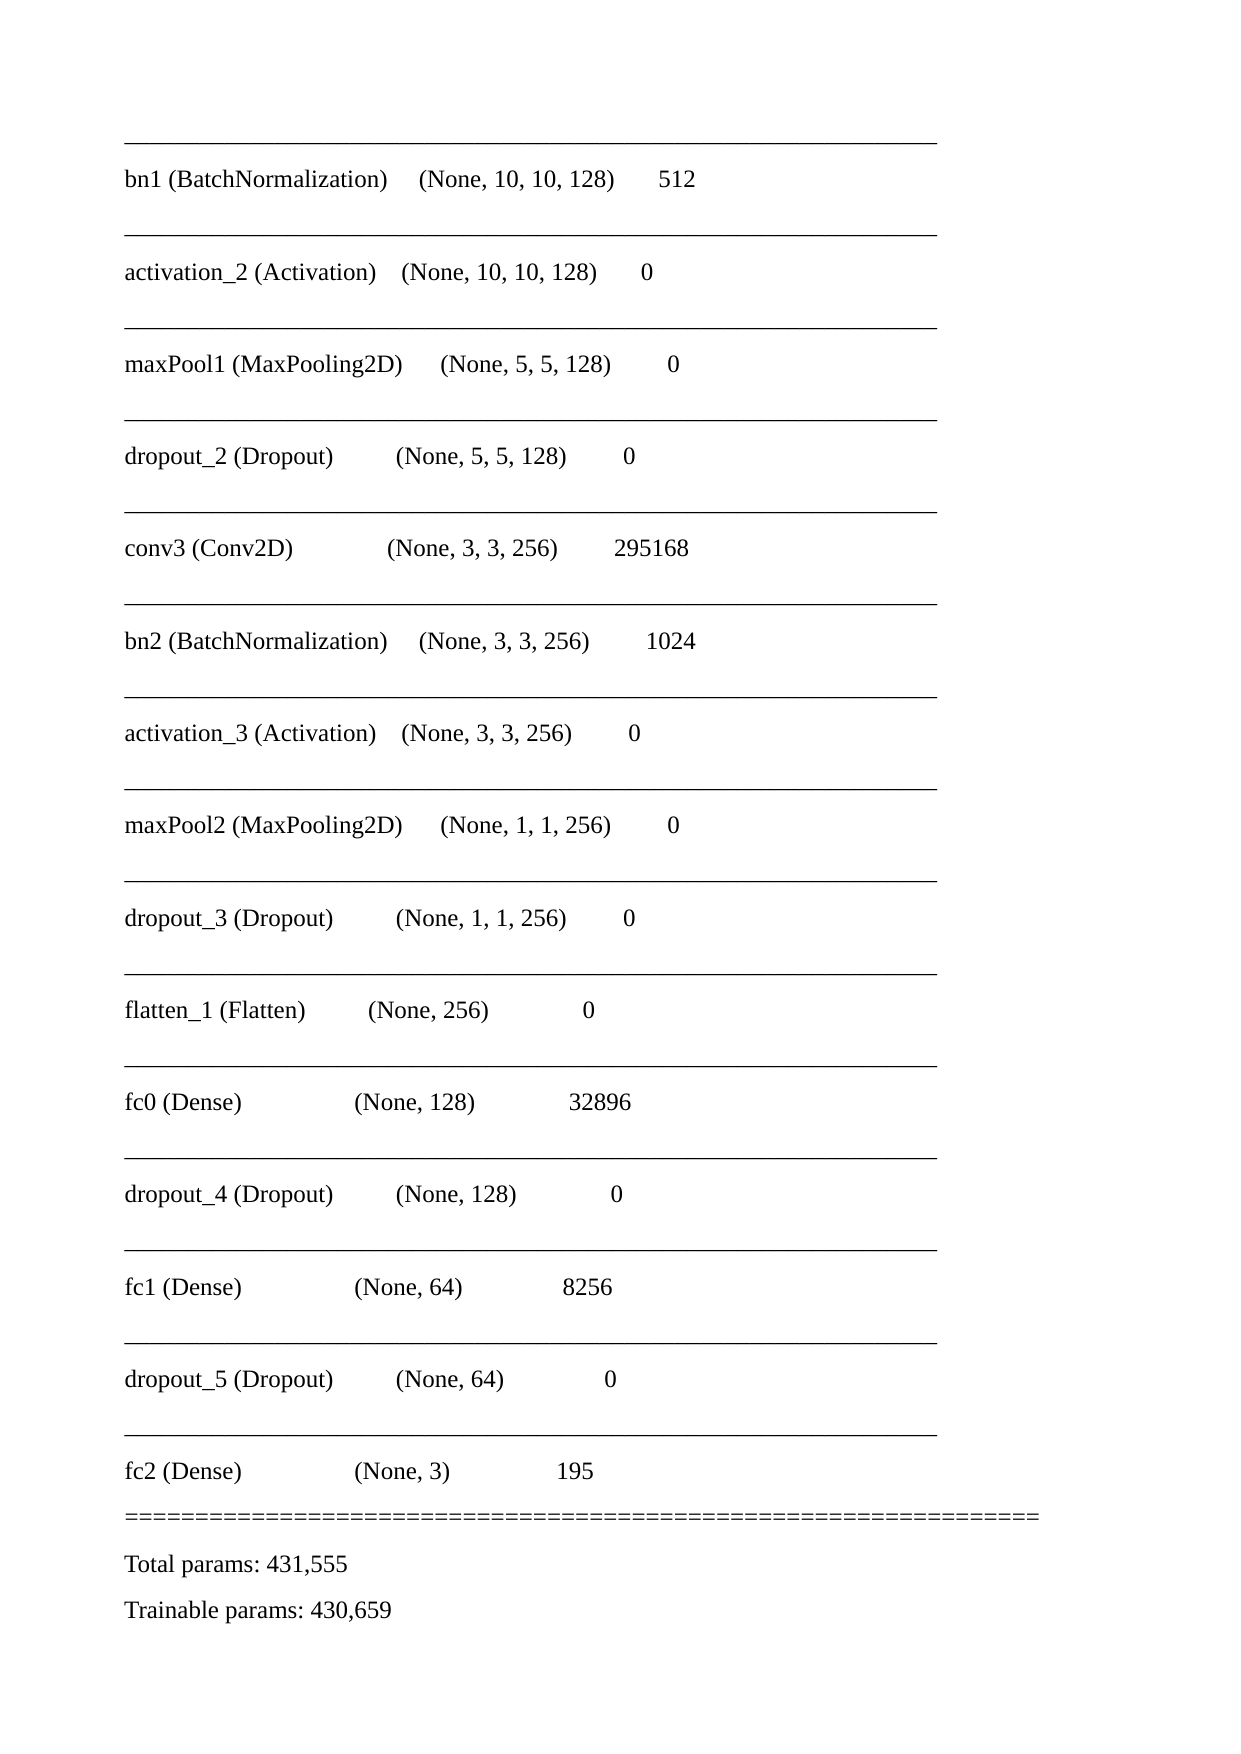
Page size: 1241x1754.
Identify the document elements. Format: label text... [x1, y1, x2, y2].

text dropout_3 (Dropout) (None, 1, 1, 256) 0 [118, 903, 1122, 931]
text activation_2 (Activation) (None, 10, 10, 128) 0 [118, 257, 1122, 285]
text fc2 (Dense) (None, 3) 195 [118, 1456, 1122, 1485]
text _________________________________________________________________ [118, 856, 1122, 885]
text _________________________________________________________________ [118, 672, 1122, 701]
text _________________________________________________________________ [118, 1318, 1122, 1347]
text _________________________________________________________________ [118, 1226, 1122, 1254]
text _________________________________________________________________ [118, 118, 1122, 147]
text _________________________________________________________________ [118, 303, 1122, 331]
text maxPool2 (MaxPooling2D) (None, 1, 1, 256) 0 [118, 810, 1122, 839]
text dropout_5 (Dropout) (None, 64) 0 [118, 1364, 1122, 1393]
text _________________________________________________________________ [118, 1133, 1122, 1162]
text conv3 (Conv2D) (None, 3, 3, 256) 295168 [118, 533, 1122, 562]
text _________________________________________________________________ [118, 764, 1122, 793]
text _________________________________________________________________ [118, 1410, 1122, 1439]
text fc0 (Dense) (None, 128) 32896 [118, 1087, 1122, 1116]
text flatten_1 (Flatten) (None, 256) 0 [118, 995, 1122, 1024]
text fc1 (Dense) (None, 64) 8256 [118, 1272, 1122, 1301]
text maxPool1 (MaxPooling2D) (None, 5, 5, 128) 0 [118, 349, 1122, 378]
text _________________________________________________________________ [118, 487, 1122, 516]
text _________________________________________________________________ [118, 949, 1122, 977]
text _________________________________________________________________ [118, 395, 1122, 424]
text Trainable params: 430,659 [118, 1595, 1122, 1623]
text _________________________________________________________________ [118, 1041, 1122, 1070]
text Total params: 431,555 [118, 1549, 1122, 1577]
text _________________________________________________________________ [118, 210, 1122, 239]
text dropout_2 (Dropout) (None, 5, 5, 128) 0 [118, 441, 1122, 470]
text bn1 (BatchNormalization) (None, 10, 10, 128) 512 [118, 164, 1122, 193]
text activation_3 (Activation) (None, 3, 3, 256) 0 [118, 718, 1122, 747]
text dropout_4 (Dropout) (None, 128) 0 [118, 1179, 1122, 1208]
text _________________________________________________________________ [118, 579, 1122, 608]
text ================================================================= [118, 1502, 1122, 1531]
text bn2 (BatchNormalization) (None, 3, 3, 256) 1024 [118, 626, 1122, 654]
